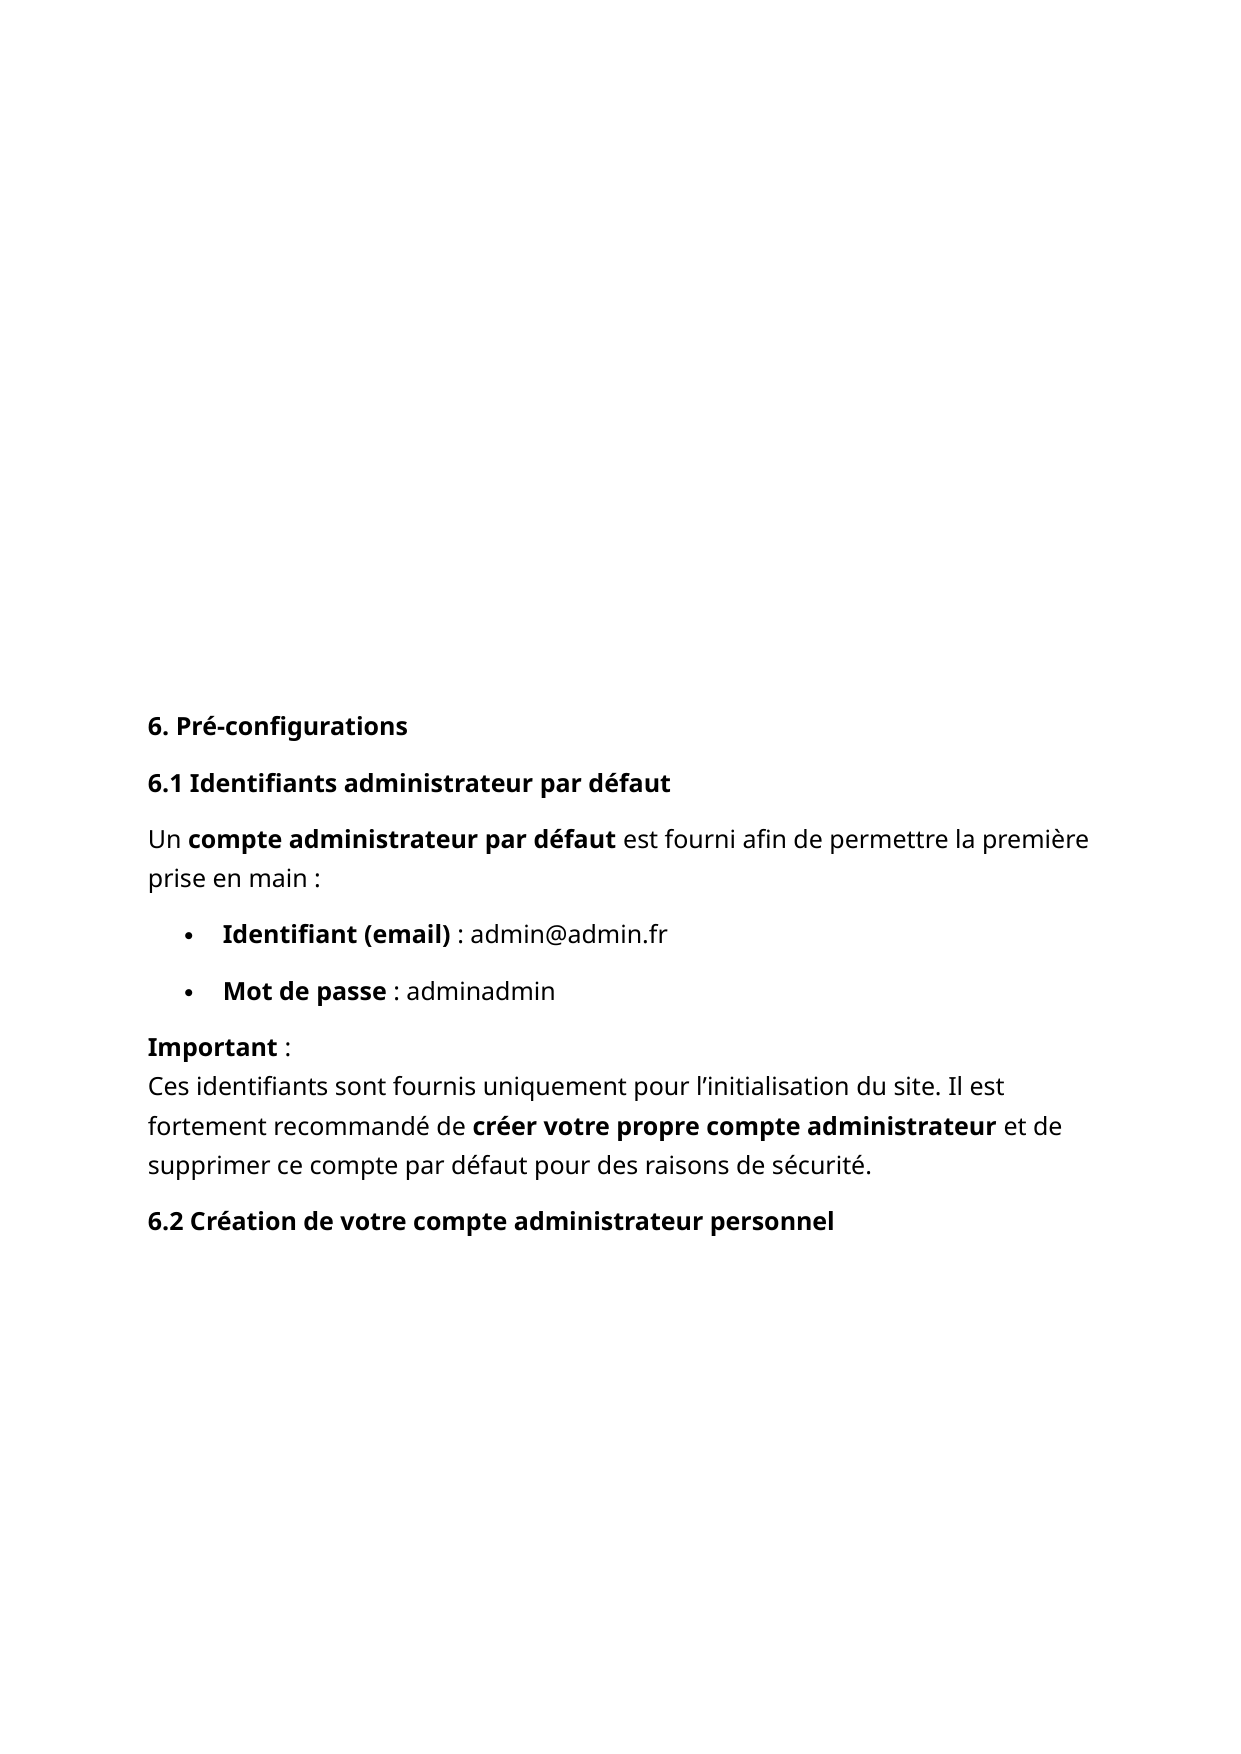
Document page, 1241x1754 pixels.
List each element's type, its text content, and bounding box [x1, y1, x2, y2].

text 6.1 Identifiants administrateur par défaut [148, 765, 1093, 799]
list Mot de passe : adminadmin [185, 973, 1093, 1007]
list Identifiant (email) : admin@admin.fr [185, 917, 1093, 951]
text Un compte administrateur par défaut est fourni afin de permettre la première prise en main : [148, 821, 1093, 895]
text 6.2 Création de votre compte administrateur personnel [148, 1204, 1093, 1238]
text Important : Ces identifiants sont fournis uniquement pour l’initialisation du site. Il est fortement recommandé de créer votre propre compte administrateur et de supprimer ce compte par défaut pour des raisons de sécurité. [148, 1029, 1093, 1182]
text 6. Pré-configurations [148, 709, 1093, 743]
